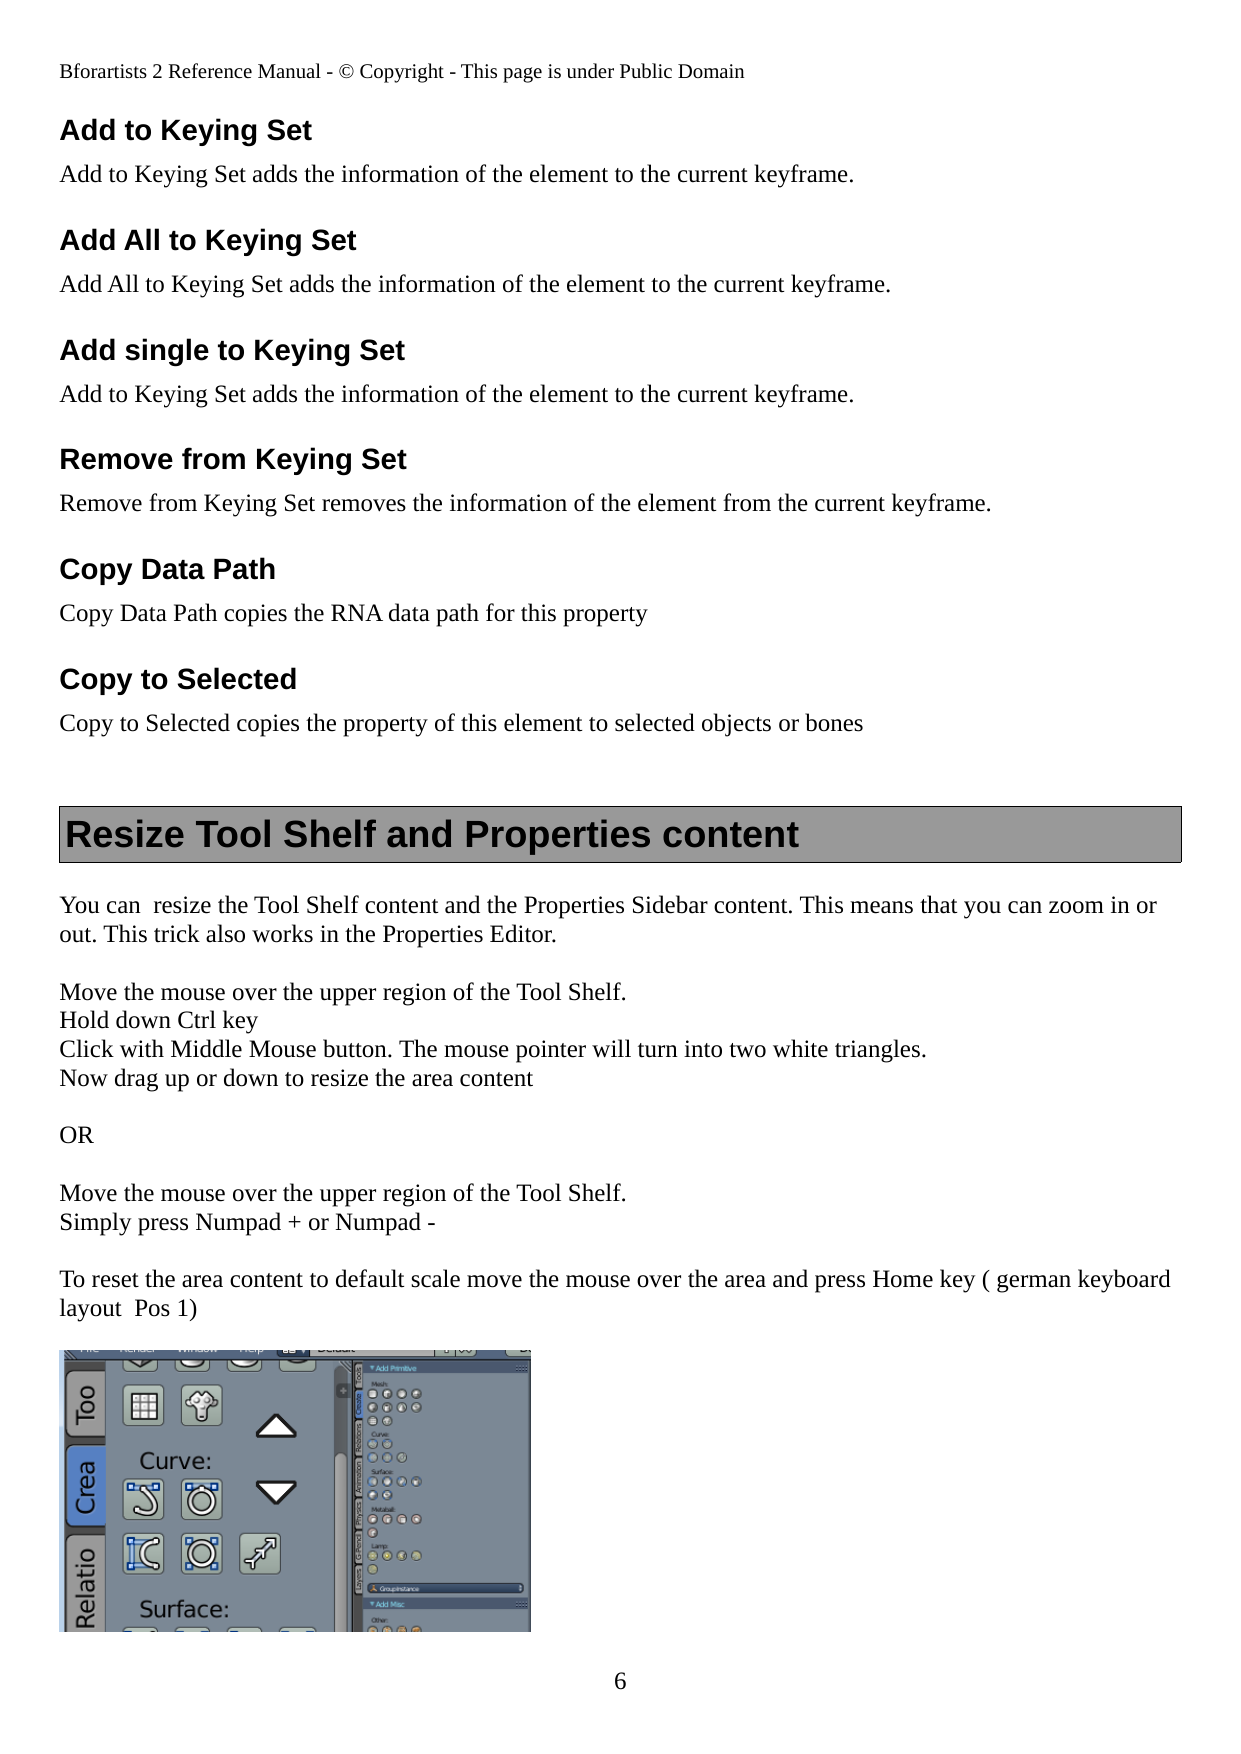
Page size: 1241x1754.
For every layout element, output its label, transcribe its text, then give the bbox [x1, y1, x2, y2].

table_header Resize Tool Shelf and Properties content [60, 807, 1181, 862]
text To reset the area content to default scale move the mouse over the area and press Home key ( german keyboard layout Pos 1) [59, 1236, 1181, 1322]
text Copy Data Path copies the RNA data path for this property [59, 598, 1181, 627]
picture [59, 1350, 531, 1632]
text Copy to Selected copies the property of this element to selected objects or bones [59, 708, 1181, 737]
text Add to Keying Set adds the information of the element to the current keyframe. [59, 379, 1181, 407]
text You can resize the Tool Shelf content and the Properties Sidebar content. This means that you can zoom in or out. This trick also works in the Properties Editor. Move the mouse over the upper region of the Tool Shelf. Hold down Ctrl key Click with Middle Mouse button. The mouse pointer will turn into two white triangles. [59, 891, 1181, 1063]
subtitle Add to Keying Set [59, 113, 1181, 146]
text OR [59, 1121, 1181, 1149]
text Add All to Keying Set adds the information of the element to the current keyframe. [59, 269, 1181, 297]
subtitle Copy to Selected [59, 662, 1181, 696]
text Move the mouse over the upper region of the Tool Shelf. Simply press Numpad + or Numpad - [59, 1178, 1181, 1236]
subtitle Add All to Keying Set [59, 222, 1181, 256]
text Remove from Keying Set removes the information of the element from the current keyframe. [59, 488, 1181, 517]
subtitle Copy Data Path [59, 552, 1181, 586]
text Now drag up or down to resize the area content [59, 1063, 1181, 1092]
subtitle Remove from Keying Set [59, 442, 1181, 476]
text Add to Keying Set adds the information of the element to the current keyframe. [59, 159, 1181, 188]
subtitle Add single to Keying Set [59, 332, 1181, 366]
